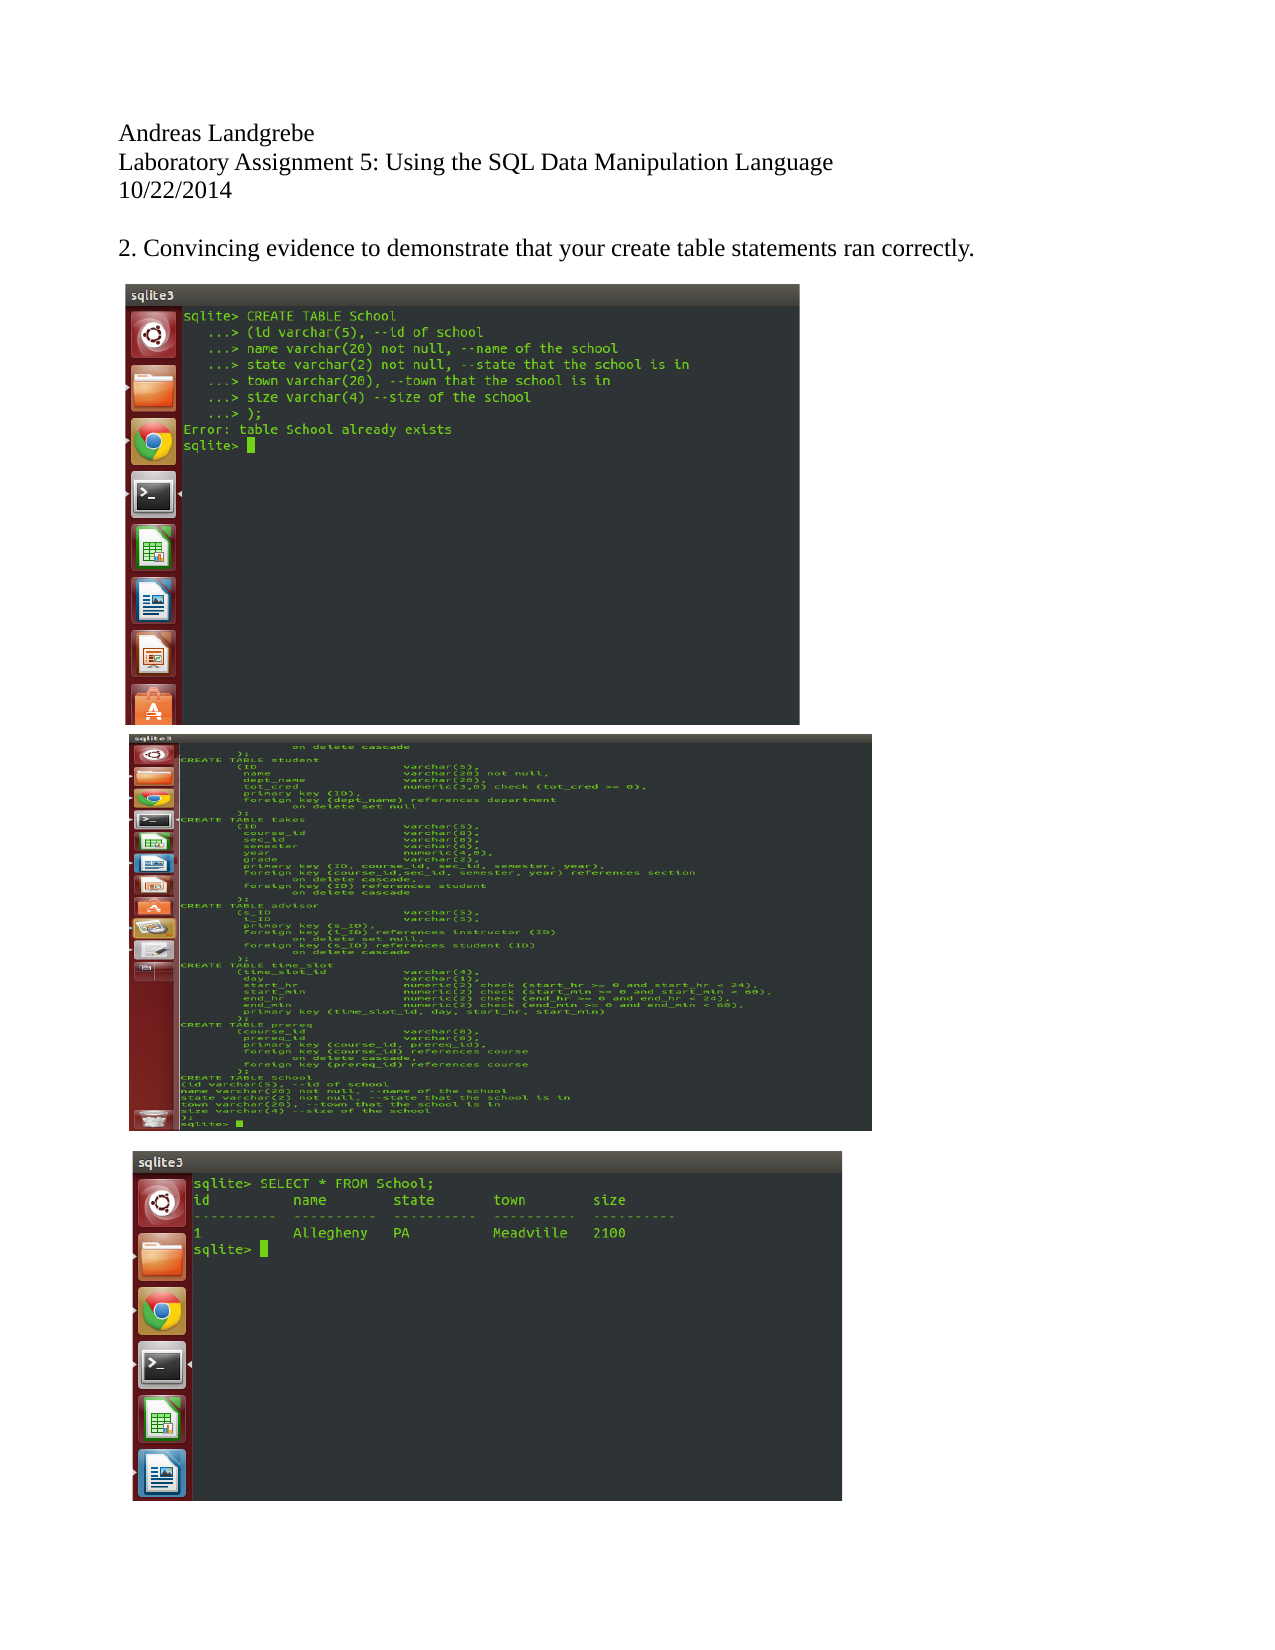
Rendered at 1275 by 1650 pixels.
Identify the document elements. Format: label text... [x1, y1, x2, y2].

text Andreas Landgrebe [118, 118, 1157, 147]
text 2. Convincing evidence to demonstrate that your create table statements ran correctly. [118, 233, 1157, 262]
text Laboratory Assignment 5: Using the SQL Data Manipulation Language [118, 147, 1157, 176]
text 10/22/2014 [118, 176, 1157, 204]
